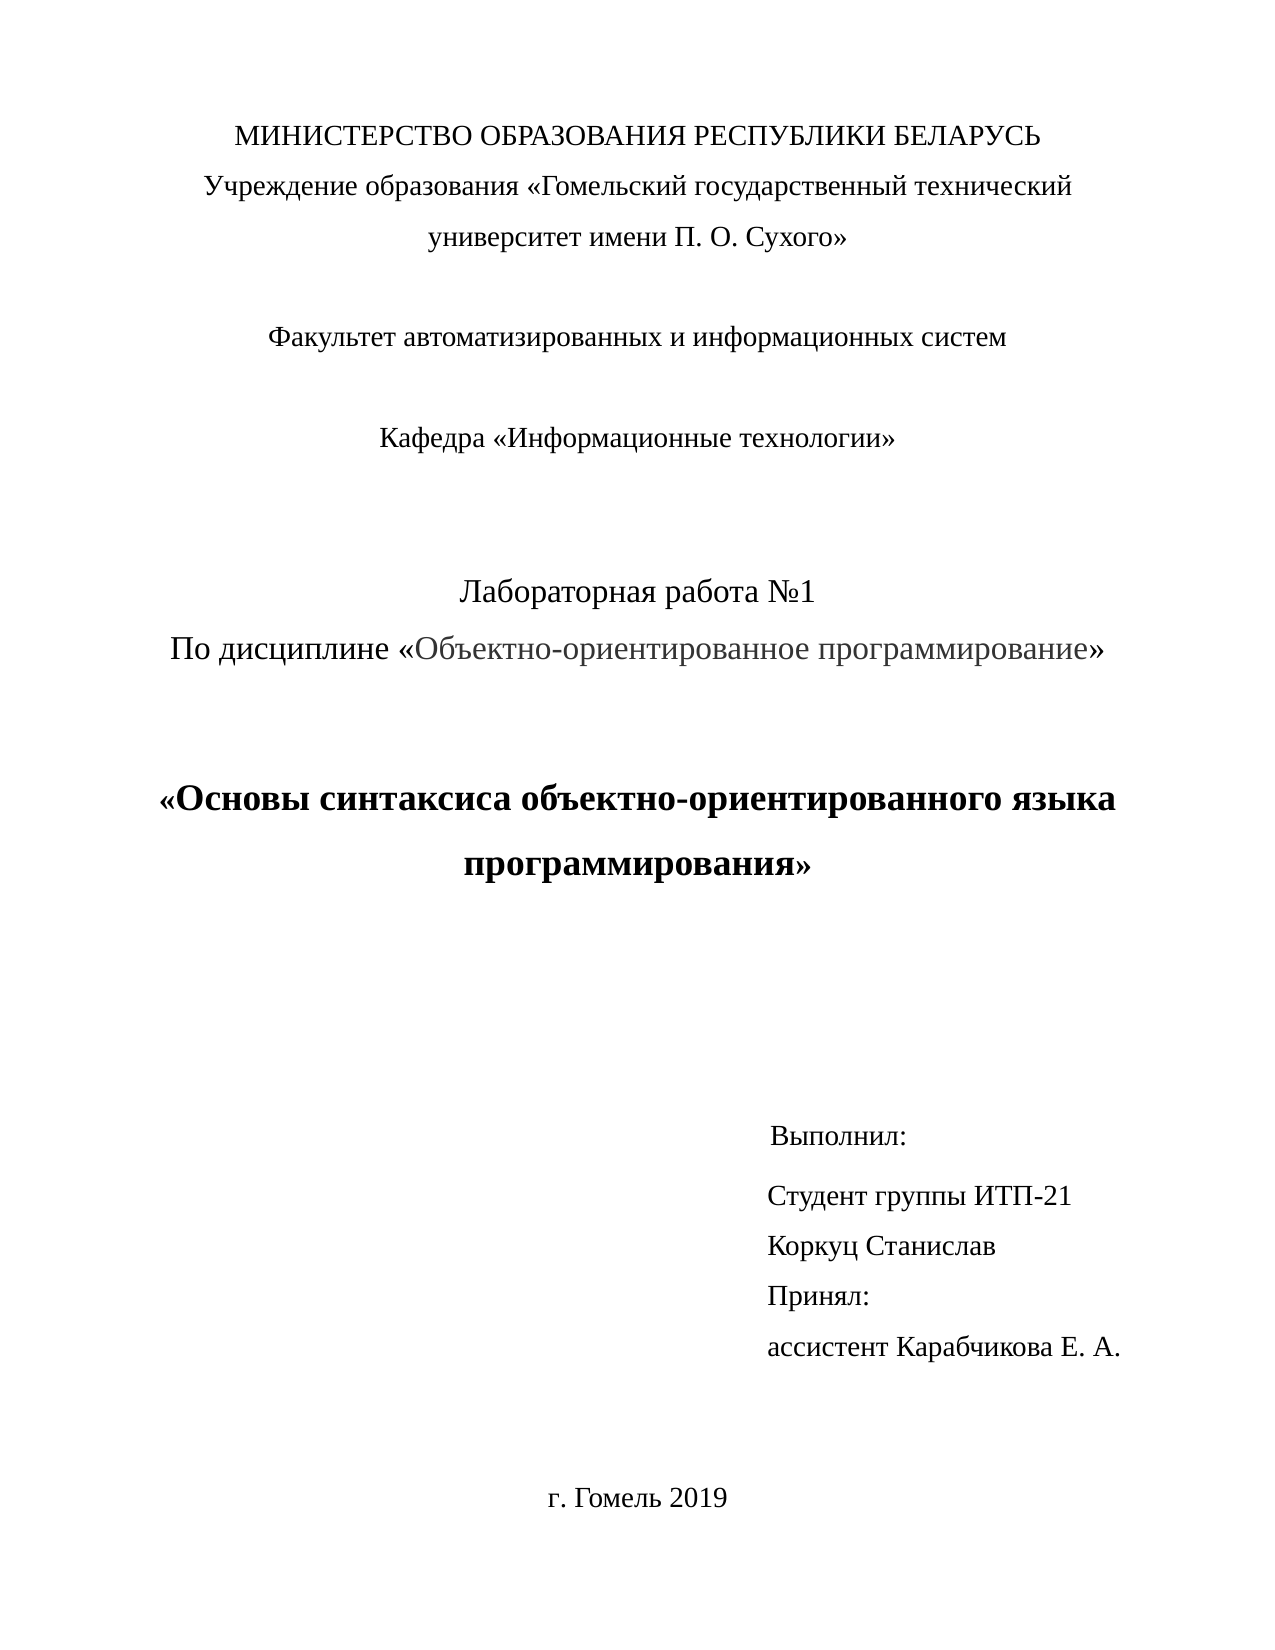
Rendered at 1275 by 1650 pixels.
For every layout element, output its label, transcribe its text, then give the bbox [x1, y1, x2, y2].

text г. Гомель 2019 [118, 1480, 1157, 1513]
text Факультет автоматизированных и информационных систем [118, 319, 1157, 353]
text Коркуц Станислав [118, 1228, 1157, 1262]
text Студент группы ИТП-21 [118, 1178, 1157, 1211]
text Учреждение образования «Гомельский государственный технический [118, 168, 1157, 202]
text МИНИСТЕРСТВО ОБРАЗОВАНИЯ РЕСПУБЛИКИ БЕЛАРУСЬ [118, 118, 1157, 152]
text ассистент Карабчикова Е. А. [118, 1329, 1157, 1362]
text Кафедра «Информационные технологии» [118, 420, 1157, 453]
text Лабораторная работа №1 [118, 571, 1157, 609]
text университет имени П. О. Сухого» [118, 219, 1157, 252]
text Принял: [118, 1278, 1157, 1312]
subtitle По дисциплине «Объектно-ориентированное программирование» [118, 628, 1157, 667]
text Выполнил: [118, 1106, 1157, 1154]
text «Основы синтаксиса объектно-ориентированного языка программирования» [118, 775, 1157, 883]
